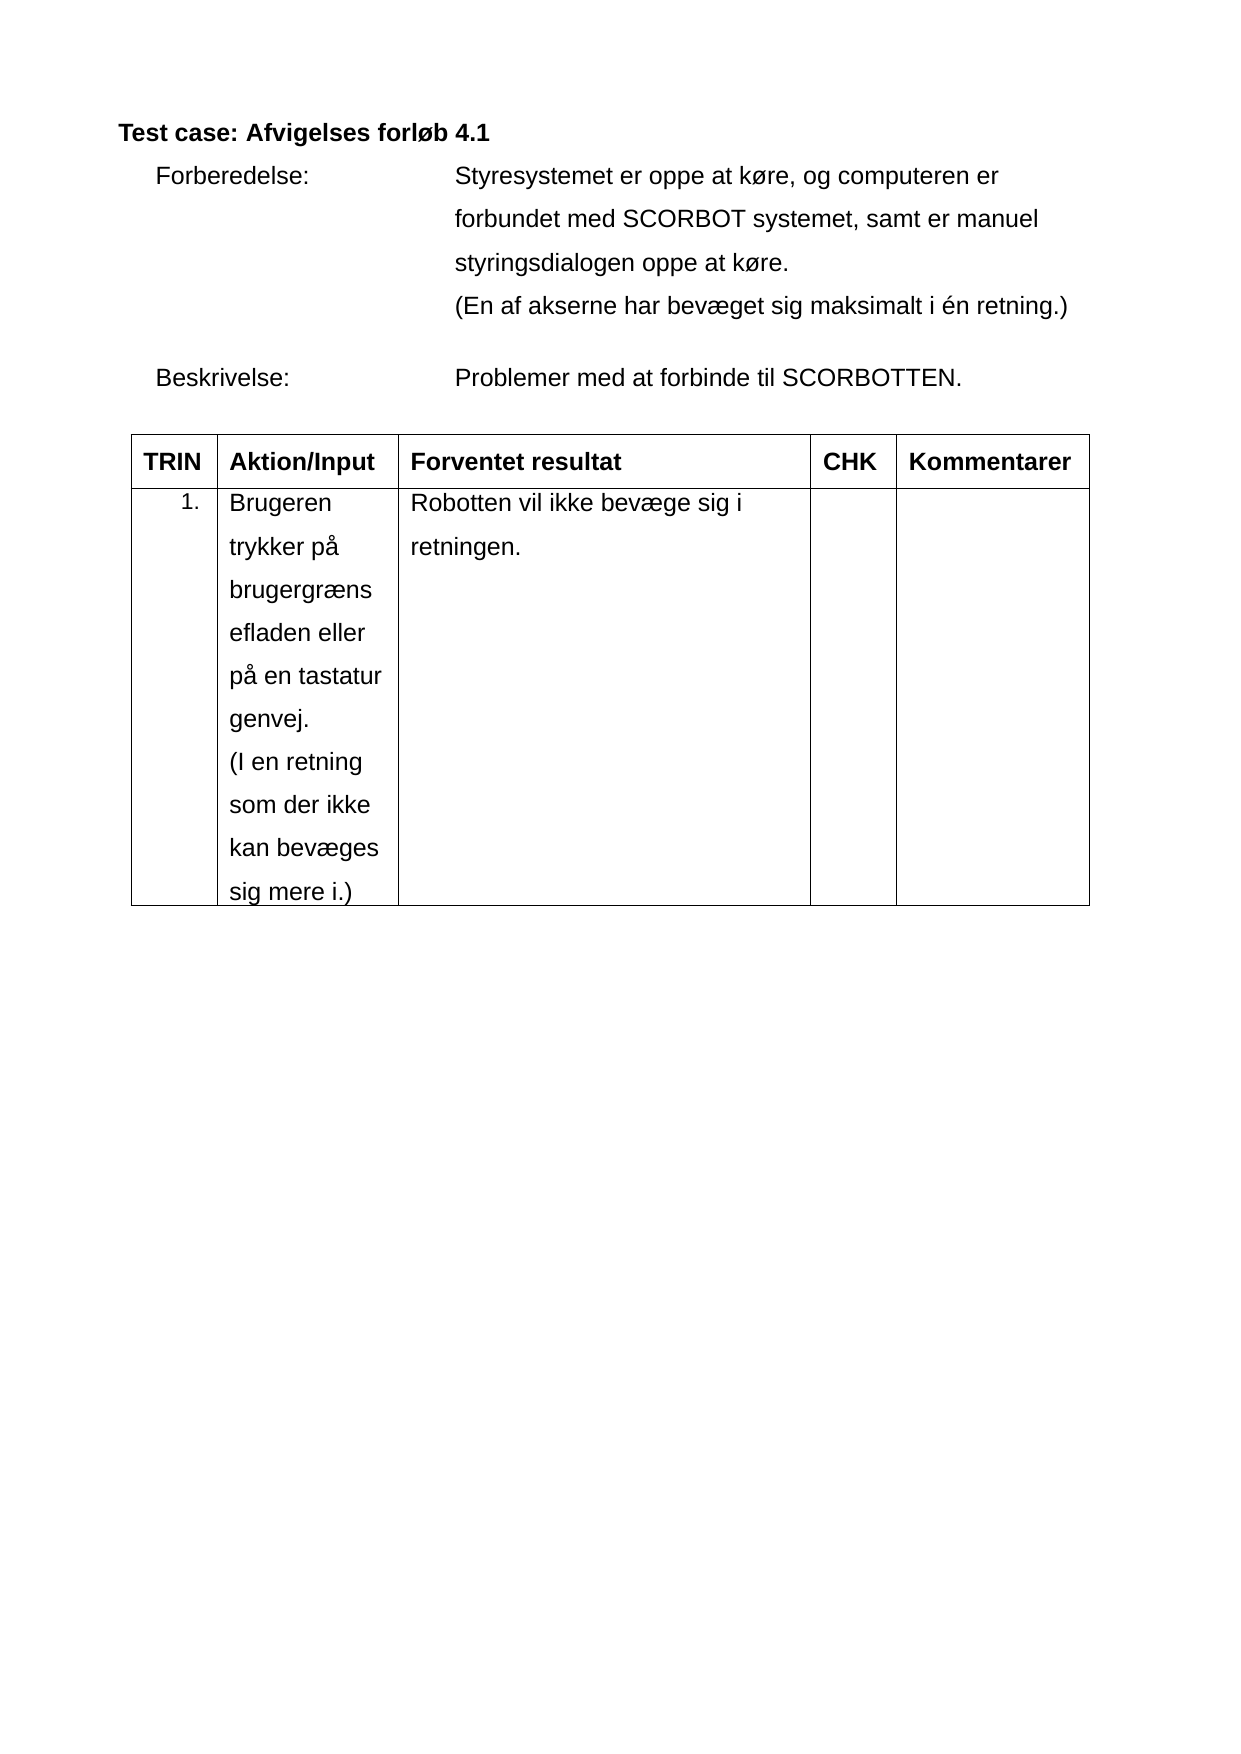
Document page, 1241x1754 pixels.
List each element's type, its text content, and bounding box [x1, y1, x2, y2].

table_header Styresystemet er oppe at køre, og computeren er forbundet med SCORBOT systemet, samt er manuel styringsdialogen oppe at køre. (En af akserne har bevæget sig maksimalt i én retning.) [443, 161, 1089, 362]
table_cell Beskrivelse: [144, 363, 443, 391]
table_cell [897, 489, 1089, 905]
table_cell Brugeren trykker på brugergrænsefladen eller på en tastatur genvej. (I en retning som der ikke kan bevæges sig mere i.) [218, 489, 398, 905]
table_header TRIN [132, 435, 217, 488]
table_header Aktion/Input [218, 435, 398, 488]
table_cell [132, 489, 217, 905]
table_cell [811, 489, 896, 905]
table_header CHK [811, 435, 896, 488]
table_header Forberedelse: [144, 161, 443, 362]
table_header Forventet resultat [399, 435, 810, 488]
table_header Kommentarer [897, 435, 1089, 488]
table_cell Problemer med at forbinde til SCORBOTTEN. [443, 363, 1089, 391]
text Test case: Afvigelses forløb 4.1 [118, 118, 1122, 147]
table_cell Robotten vil ikke bevæge sig i retningen. [399, 489, 810, 905]
